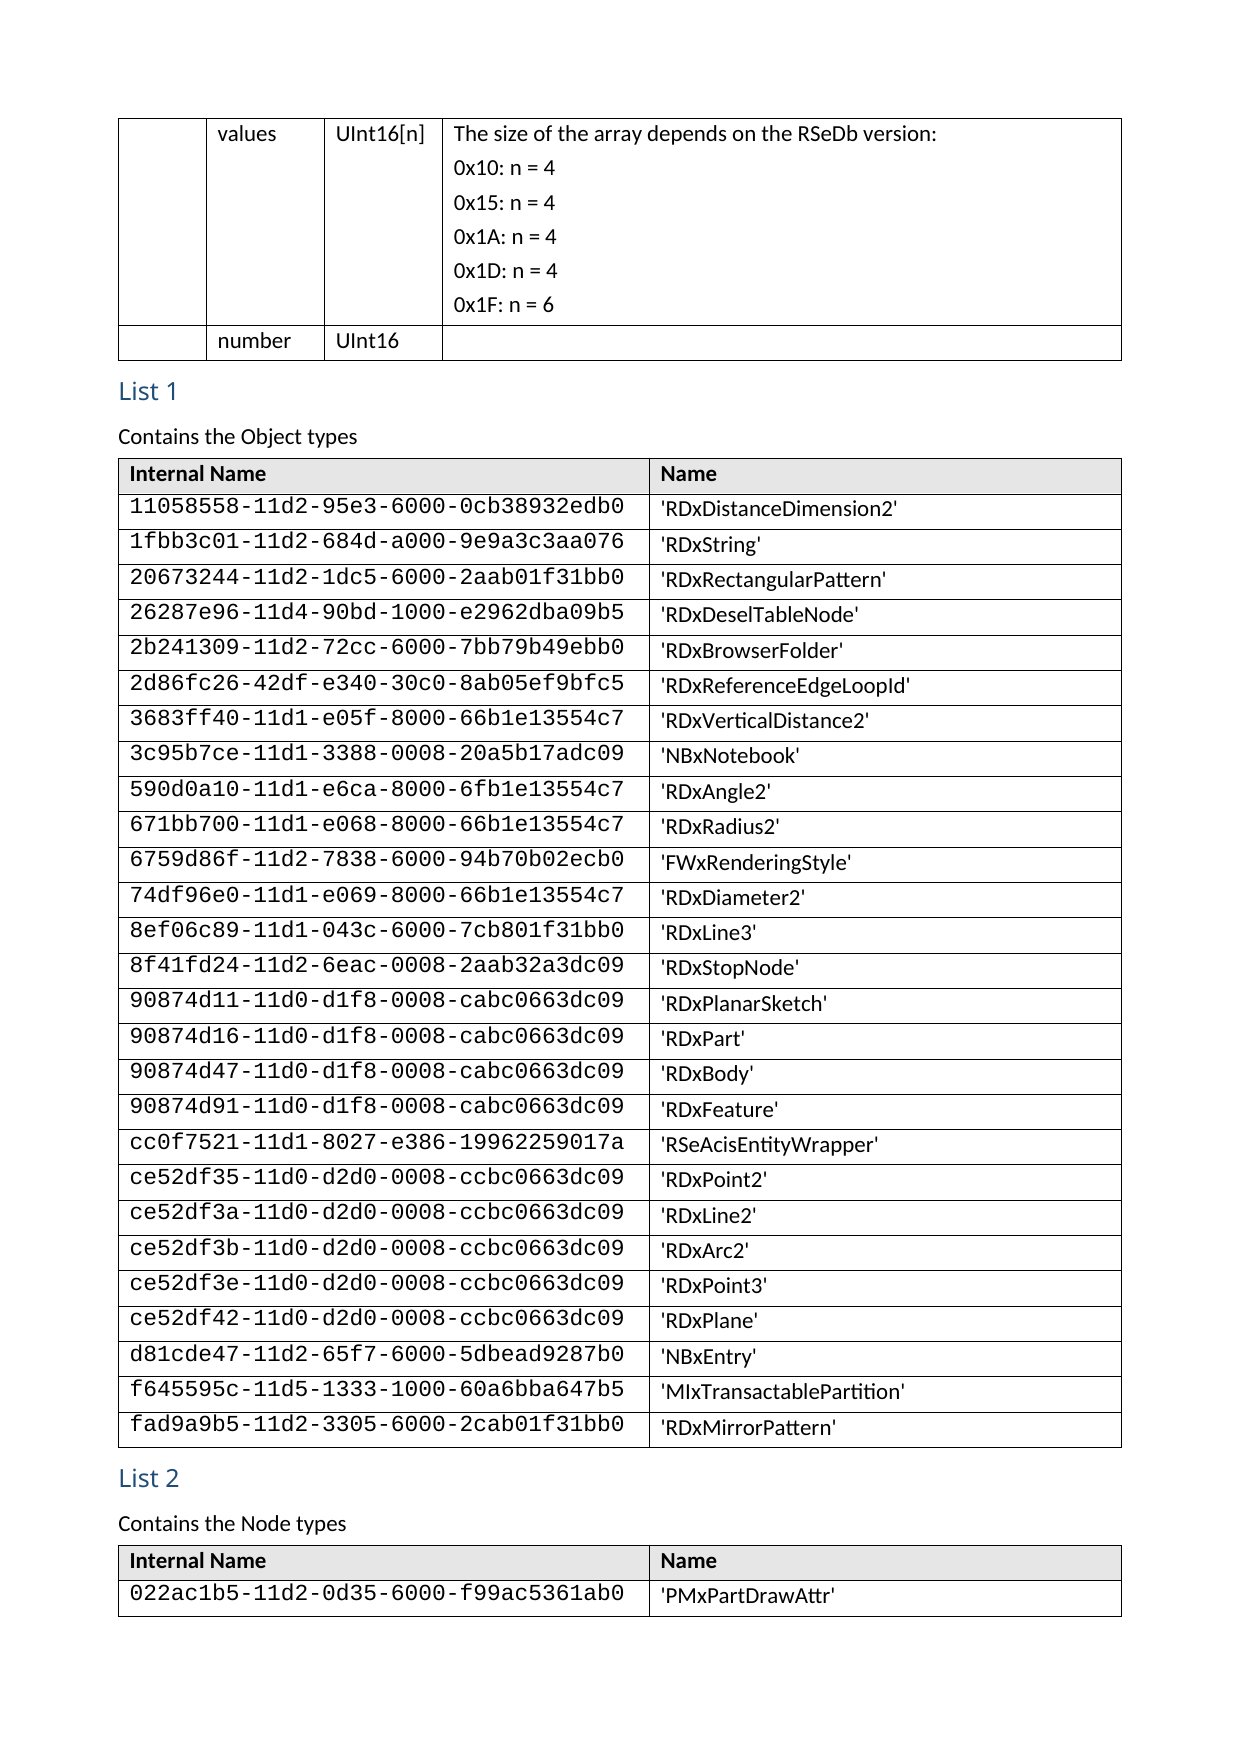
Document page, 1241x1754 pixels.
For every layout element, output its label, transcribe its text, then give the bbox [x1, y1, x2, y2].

table_cell 90874d16-11d0-d1f8-0008-cabc0663dc09 [119, 1024, 649, 1058]
table_cell ce52df3a-11d0-d2d0-0008-ccbc0663dc09 [119, 1201, 649, 1235]
table_cell 90874d11-11d0-d1f8-0008-cabc0663dc09 [119, 989, 649, 1023]
table_cell 90874d47-11d0-d1f8-0008-cabc0663dc09 [119, 1060, 649, 1094]
table_cell 'RDxPlanarSketch' [650, 989, 1121, 1023]
table_cell 671bb700-11d1-e068-8000-66b1e13554c7 [119, 812, 649, 847]
table_header Internal Name [119, 1546, 649, 1580]
table_cell 6759d86f-11d2-7838-6000-94b70b02ecb0 [119, 848, 649, 882]
table_cell 11058558-11d2-95e3-6000-0cb38932edb0 [119, 495, 649, 529]
table_cell f645595c-11d5-1333-1000-60a6bba647b5 [119, 1377, 649, 1412]
table_cell 'RDxPoint2' [650, 1165, 1121, 1200]
table_cell d81cde47-11d2-65f7-6000-5dbead9287b0 [119, 1342, 649, 1376]
table_cell [443, 326, 1121, 360]
table_cell 'RDxLine2' [650, 1201, 1121, 1235]
table_cell fad9a9b5-11d2-3305-6000-2cab01f31bb0 [119, 1413, 649, 1447]
table_cell 'PMxPartDrawAttr' [650, 1581, 1121, 1616]
table_cell 'RDxStopNode' [650, 954, 1121, 988]
table_cell 'RDxPlane' [650, 1307, 1121, 1341]
table_cell 'RDxMirrorPattern' [650, 1413, 1121, 1447]
table_cell 'RDxLine3' [650, 918, 1121, 952]
table_cell 74df96e0-11d1-e069-8000-66b1e13554c7 [119, 883, 649, 917]
subtitle List 1 [118, 374, 1122, 408]
table_cell 2b241309-11d2-72cc-6000-7bb79b49ebb0 [119, 636, 649, 670]
table_cell 'FWxRenderingStyle' [650, 848, 1121, 882]
table_cell 1fbb3c01-11d2-684d-a000-9e9a3c3aa076 [119, 530, 649, 564]
table_cell 3c95b7ce-11d1-3388-0008-20a5b17adc09 [119, 742, 649, 776]
table_cell 590d0a10-11d1-e6ca-8000-6fb1e13554c7 [119, 777, 649, 811]
table_cell 2d86fc26-42df-e340-30c0-8ab05ef9bfc5 [119, 671, 649, 705]
table_cell 20673244-11d2-1dc5-6000-2aab01f31bb0 [119, 565, 649, 599]
table_cell 'RDxPart' [650, 1024, 1121, 1058]
table_cell 'RDxDistanceDimension2' [650, 495, 1121, 529]
table_cell cc0f7521-11d1-8027-e386-19962259017a [119, 1130, 649, 1164]
table_cell 'MIxTransactablePartition' [650, 1377, 1121, 1412]
table_cell 8ef06c89-11d1-043c-6000-7cb801f31bb0 [119, 918, 649, 952]
table_cell 'RDxRectangularPattern' [650, 565, 1121, 599]
table_cell 26287e96-11d4-90bd-1000-e2962dba09b5 [119, 600, 649, 635]
table_cell 'RDxDeselTableNode' [650, 600, 1121, 635]
text Contains the Node types [118, 1509, 1122, 1537]
table_header Name [650, 1546, 1121, 1580]
table_cell 'RDxVerticalDistance2' [650, 706, 1121, 741]
table_cell 'RDxPoint3' [650, 1271, 1121, 1306]
subtitle List 2 [118, 1460, 1122, 1494]
table_header Internal Name [119, 459, 649, 493]
table_cell ce52df3e-11d0-d2d0-0008-ccbc0663dc09 [119, 1271, 649, 1306]
table_cell values [207, 119, 324, 325]
table_cell 022ac1b5-11d2-0d35-6000-f99ac5361ab0 [119, 1581, 649, 1616]
table_cell ce52df3b-11d0-d2d0-0008-ccbc0663dc09 [119, 1236, 649, 1270]
table_cell [119, 326, 206, 360]
table_cell 'RSeAcisEntityWrapper' [650, 1130, 1121, 1164]
table_cell 'RDxFeature' [650, 1095, 1121, 1129]
table_cell number [207, 326, 324, 360]
table_cell 'RDxAngle2' [650, 777, 1121, 811]
table_cell 90874d91-11d0-d1f8-0008-cabc0663dc09 [119, 1095, 649, 1129]
table_header Name [650, 459, 1121, 493]
table_cell 'NBxEntry' [650, 1342, 1121, 1376]
table_cell The size of the array depends on the RSeDb version: 0x10: n = 4 0x15: n = 4 0x1A: n = 4 0x1D: n = 4 0x1F: n = 6 [443, 119, 1121, 325]
table_cell 'RDxRadius2' [650, 812, 1121, 847]
table_cell 'RDxBrowserFolder' [650, 636, 1121, 670]
table_cell 'RDxReferenceEdgeLoopId' [650, 671, 1121, 705]
text Contains the Object types [118, 422, 1122, 450]
table_cell 'NBxNotebook' [650, 742, 1121, 776]
table_cell 'RDxBody' [650, 1060, 1121, 1094]
table_cell UInt16[n] [325, 119, 442, 325]
table_cell [119, 119, 206, 325]
table_cell 8f41fd24-11d2-6eac-0008-2aab32a3dc09 [119, 954, 649, 988]
table_cell 3683ff40-11d1-e05f-8000-66b1e13554c7 [119, 706, 649, 741]
table_cell 'RDxString' [650, 530, 1121, 564]
table_cell 'RDxArc2' [650, 1236, 1121, 1270]
table_cell 'RDxDiameter2' [650, 883, 1121, 917]
table_cell ce52df42-11d0-d2d0-0008-ccbc0663dc09 [119, 1307, 649, 1341]
table_cell UInt16 [325, 326, 442, 360]
table_cell ce52df35-11d0-d2d0-0008-ccbc0663dc09 [119, 1165, 649, 1200]
